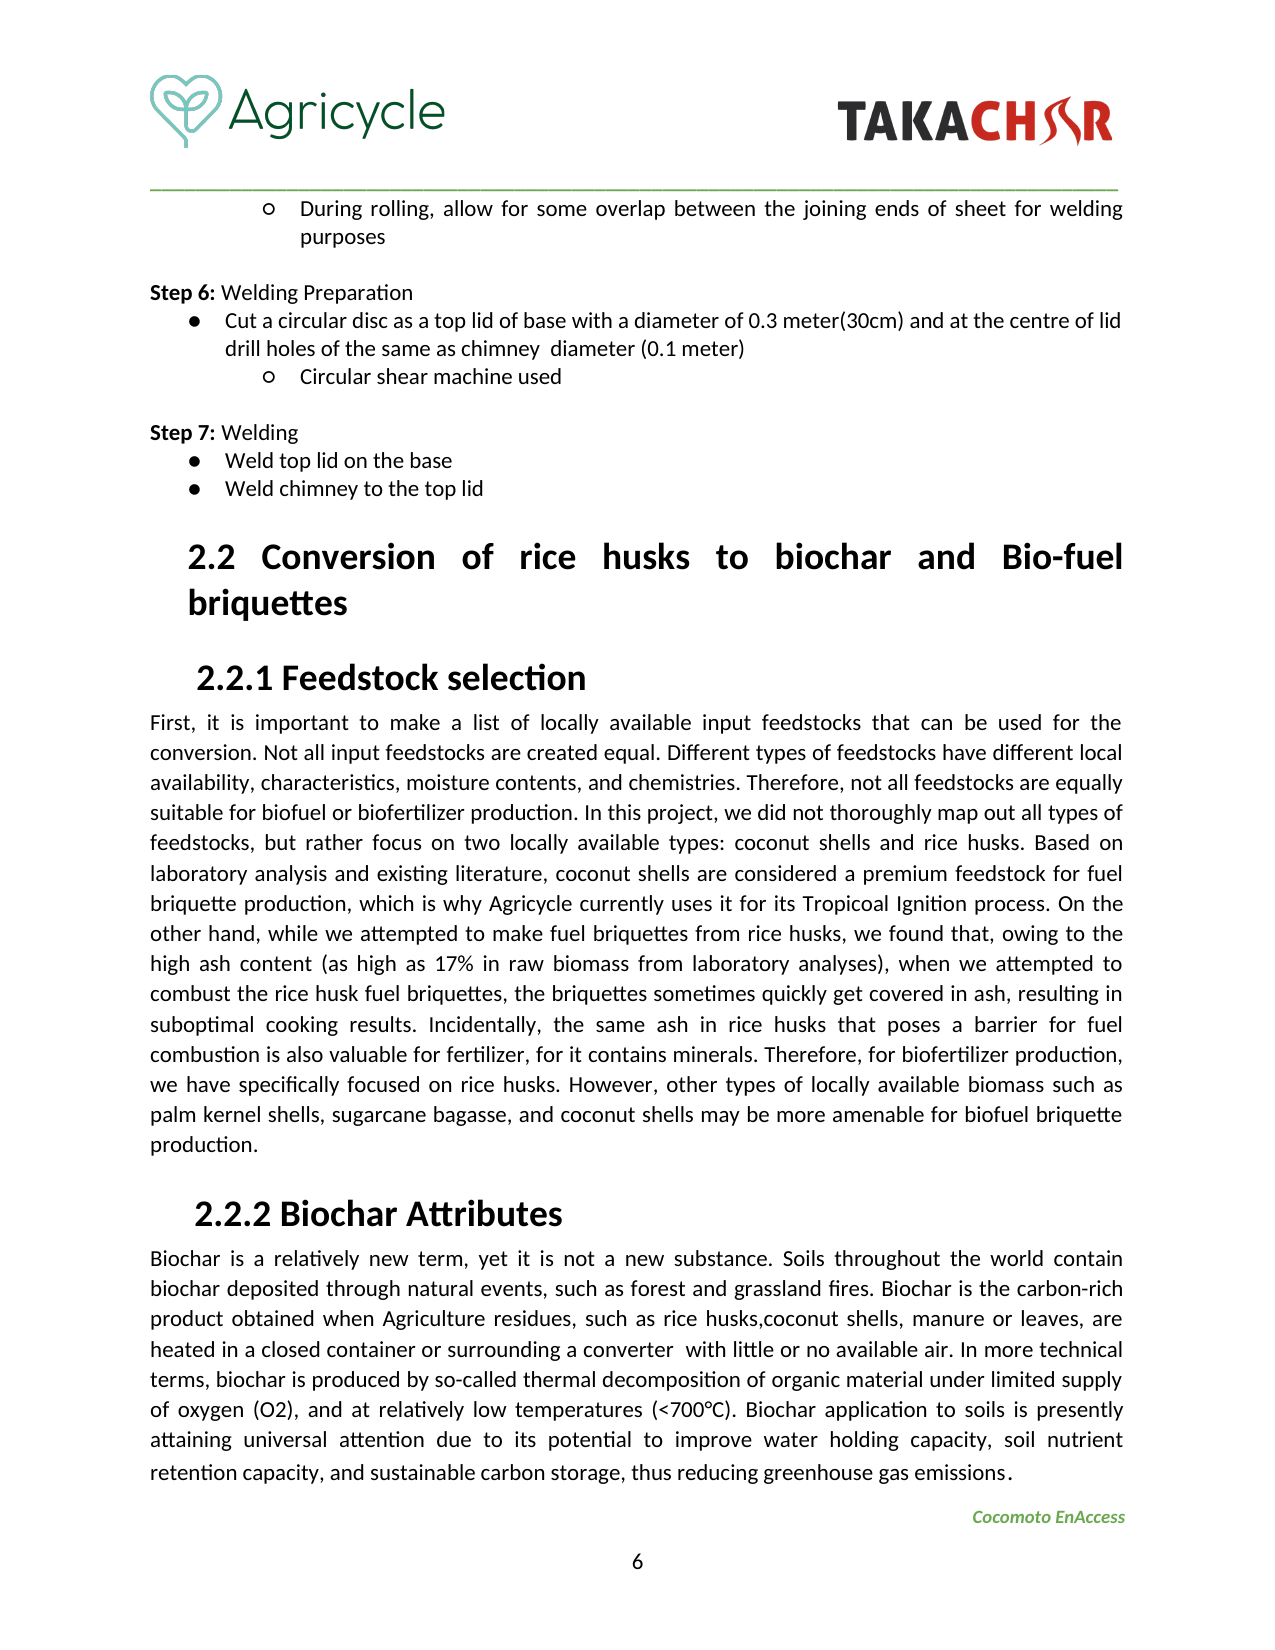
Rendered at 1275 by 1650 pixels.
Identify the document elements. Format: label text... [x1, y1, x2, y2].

subtitle 2.2.1 Feedstock selection [150, 653, 1125, 699]
text Step 6: Welding Preparation [150, 278, 1125, 306]
picture [150, 75, 445, 148]
text Biochar is a relatively new term, yet it is not a new substance. Soils throughout the world contain biochar deposited through natural events, such as forest and grassland fires. Biochar is the carbon-rich product obtained when Agriculture residues, such as rice husks,coconut shells, manure or leaves, are heated in a closed container or surrounding a converter with little or no available air. In more technical terms, biochar is produced by so-called thermal decomposition of organic material under limited supply of oxygen (O2), and at relatively low temperatures (<700°C). Biochar application to soils is presently attaining universal attention due to its potential to improve water holding capacity, soil nutrient retention capacity, and sustainable carbon storage, thus reducing greenhouse gas emissions. [150, 1244, 1125, 1486]
list Cut a circular disc as a top lid of base with a diameter of 0.3 meter(30cm) and at the centre of lid drill holes of the same as chimney diameter (0.1 meter) [187, 306, 1125, 362]
list During rolling, allow for some overlap between the joining ends of sheet for welding purposes [262, 194, 1125, 250]
picture [837, 94, 1113, 148]
subtitle 2.2 Conversion of rice husks to biochar and Bio-fuel briquettes [187, 533, 1125, 624]
subtitle 2.2.2 Biochar Attributes [187, 1190, 1125, 1236]
text First, it is important to make a list of locally available input feedstocks that can be used for the conversion. Not all input feedstocks are created equal. Different types of feedstocks have different local availability, characteristics, moisture contents, and chemistries. Therefore, not all feedstocks are equally suitable for biofuel or biofertilizer production. In this project, we did not thoroughly map out all types of feedstocks, but rather focus on two locally available types: coconut shells and rice husks. Based on laboratory analysis and existing literature, coconut shells are considered a premium feedstock for fuel briquette production, which is why Agricycle currently uses it for its Tropicoal Ignition process. On the other hand, while we attempted to make fuel briquettes from rice husks, we found that, owing to the high ash content (as high as 17% in raw biomass from laboratory analyses), when we attempted to combust the rice husk fuel briquettes, the briquettes sometimes quickly get covered in ash, resulting in suboptimal cooking results. Incidentally, the same ash in rice husks that poses a barrier for fuel combustion is also valuable for fertilizer, for it contains minerals. Therefore, for biofertilizer production, we have specifically focused on rice husks. However, other types of locally available biomass such as palm kernel shells, sugarcane bagasse, and coconut shells may be more amenable for biofuel briquette production. [150, 708, 1125, 1158]
list Circular shear machine used [262, 362, 1125, 390]
list Weld chimney to the top lid [187, 474, 1125, 502]
list Weld top lid on the base [187, 446, 1125, 474]
text Step 7: Welding [150, 418, 1125, 446]
